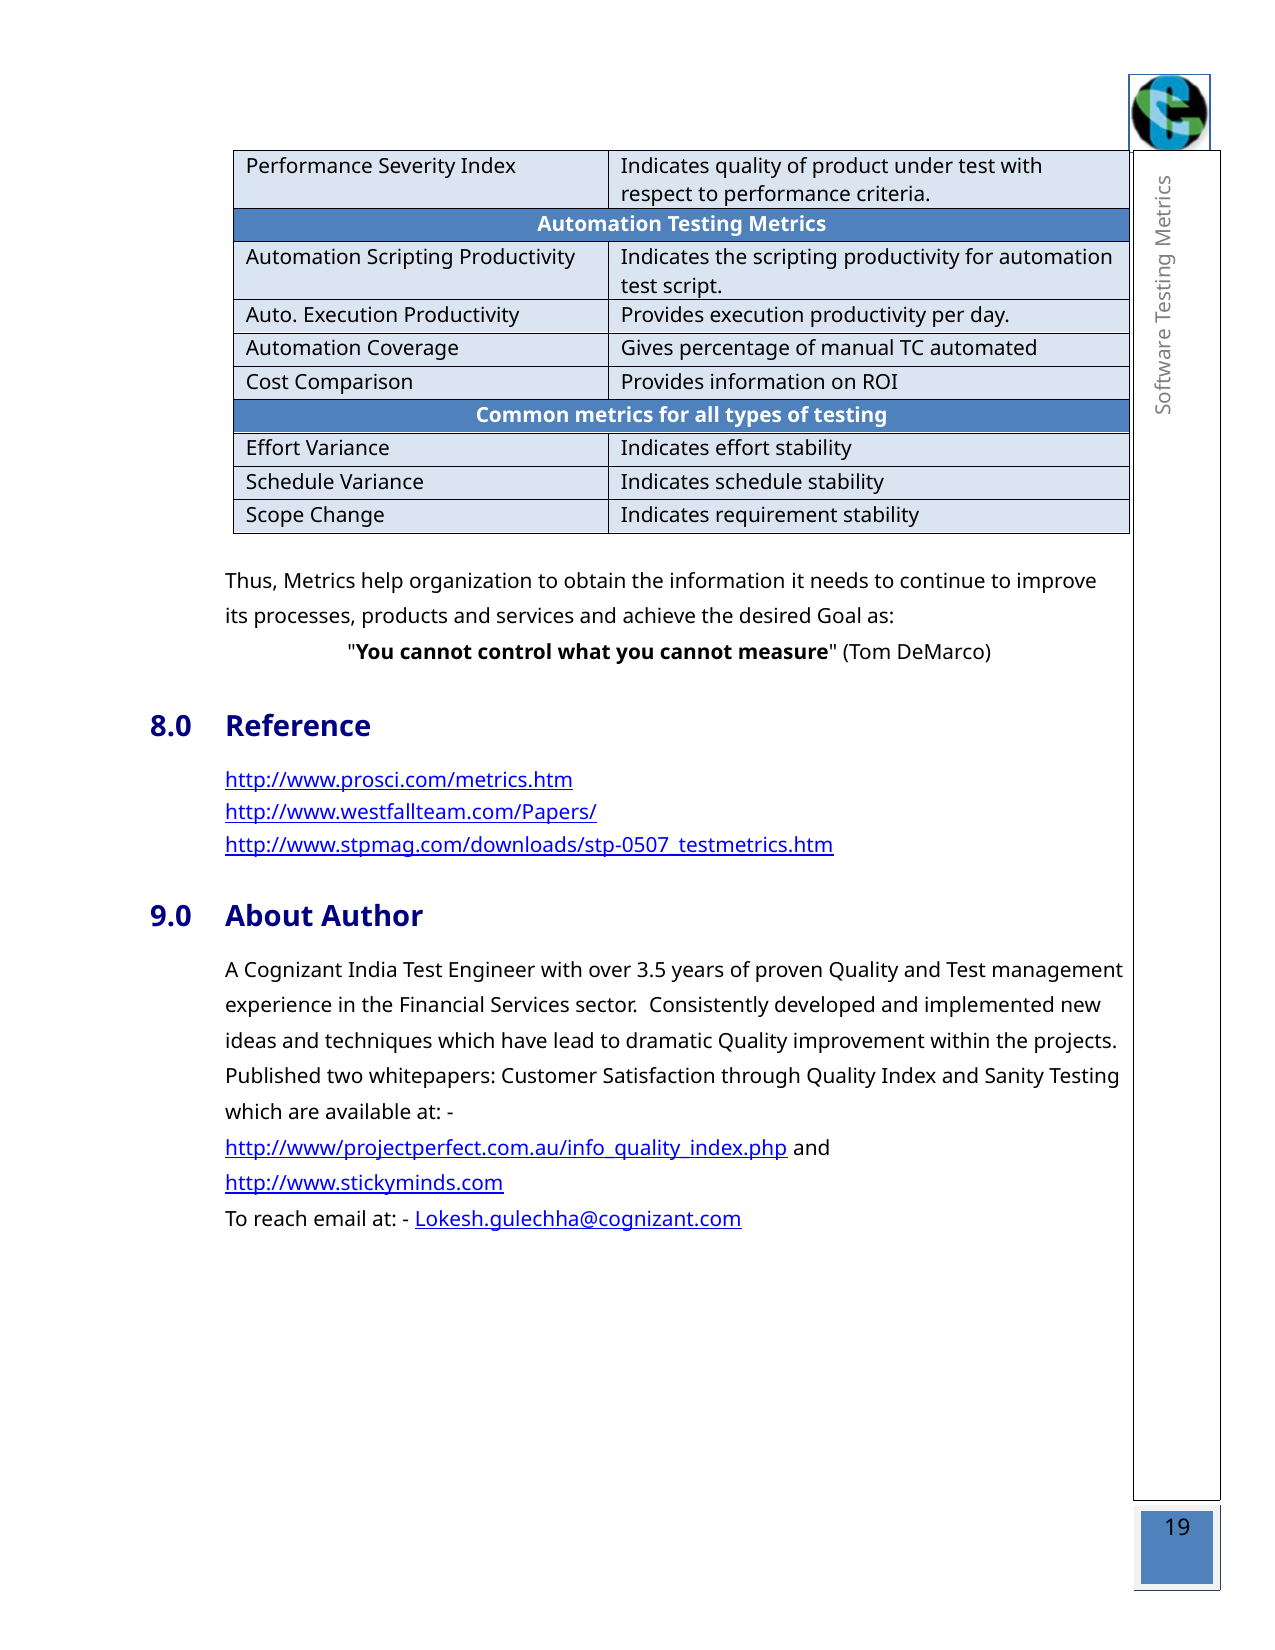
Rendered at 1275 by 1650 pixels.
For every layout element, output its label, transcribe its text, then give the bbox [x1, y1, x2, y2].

table_cell Cost Comparison [234, 367, 608, 399]
text http://www/projectperfect.com.au/info_quality_index.php and [225, 1133, 1125, 1161]
table_cell Common metrics for all types of testing [234, 400, 1129, 432]
text http://www.stpmag.com/downloads/stp-0507_testmetrics.htm [225, 830, 1113, 858]
table_cell Schedule Variance [234, 467, 608, 499]
table_cell Indicates the scripting productivity for automation test script. [609, 242, 1129, 299]
text "You cannot control what you cannot measure" (Tom DeMarco) [225, 637, 1113, 666]
text http://www.prosci.com/metrics.htm [225, 765, 1113, 793]
subtitle About Author [150, 896, 1125, 935]
table_cell Provides information on ROI [609, 367, 1129, 399]
table_cell Indicates schedule stability [609, 467, 1129, 499]
table_cell Automation Coverage [234, 334, 608, 366]
table_cell Automation Scripting Productivity [234, 242, 608, 299]
text A Cognizant India Test Engineer with over 3.5 years of proven Quality and Test management experience in the Financial Services sector. Consistently developed and implemented new ideas and techniques which have lead to dramatic Quality improvement within the projects. Published two whitepapers: Customer Satisfaction through Quality Index and Sanity Testing which are available at: - [225, 955, 1125, 1126]
table_cell Effort Variance [234, 434, 608, 466]
subtitle Reference [150, 705, 1125, 745]
table_cell Automation Testing Metrics [234, 209, 1129, 241]
table_cell Provides execution productivity per day. [609, 300, 1129, 332]
table_cell Indicates quality of product under test with respect to performance criteria. [609, 151, 1129, 208]
table_cell Auto. Execution Productivity [234, 300, 608, 332]
text To reach email at: - Lokesh.gulechha@cognizant.com [225, 1204, 1125, 1232]
table_cell Gives percentage of manual TC automated [609, 334, 1129, 366]
table_cell Indicates requirement stability [609, 500, 1129, 532]
text http://www.stickyminds.com [225, 1168, 1125, 1197]
table_cell Scope Change [234, 500, 608, 532]
picture [1130, 75, 1209, 152]
text http://www.westfallteam.com/Papers/ [225, 797, 1113, 826]
table_cell Performance Severity Index [234, 151, 608, 208]
table_cell Indicates effort stability [609, 434, 1129, 466]
text Thus, Metrics help organization to obtain the information it needs to continue to improve its processes, products and services and achieve the desired Goal as: [225, 566, 1113, 630]
